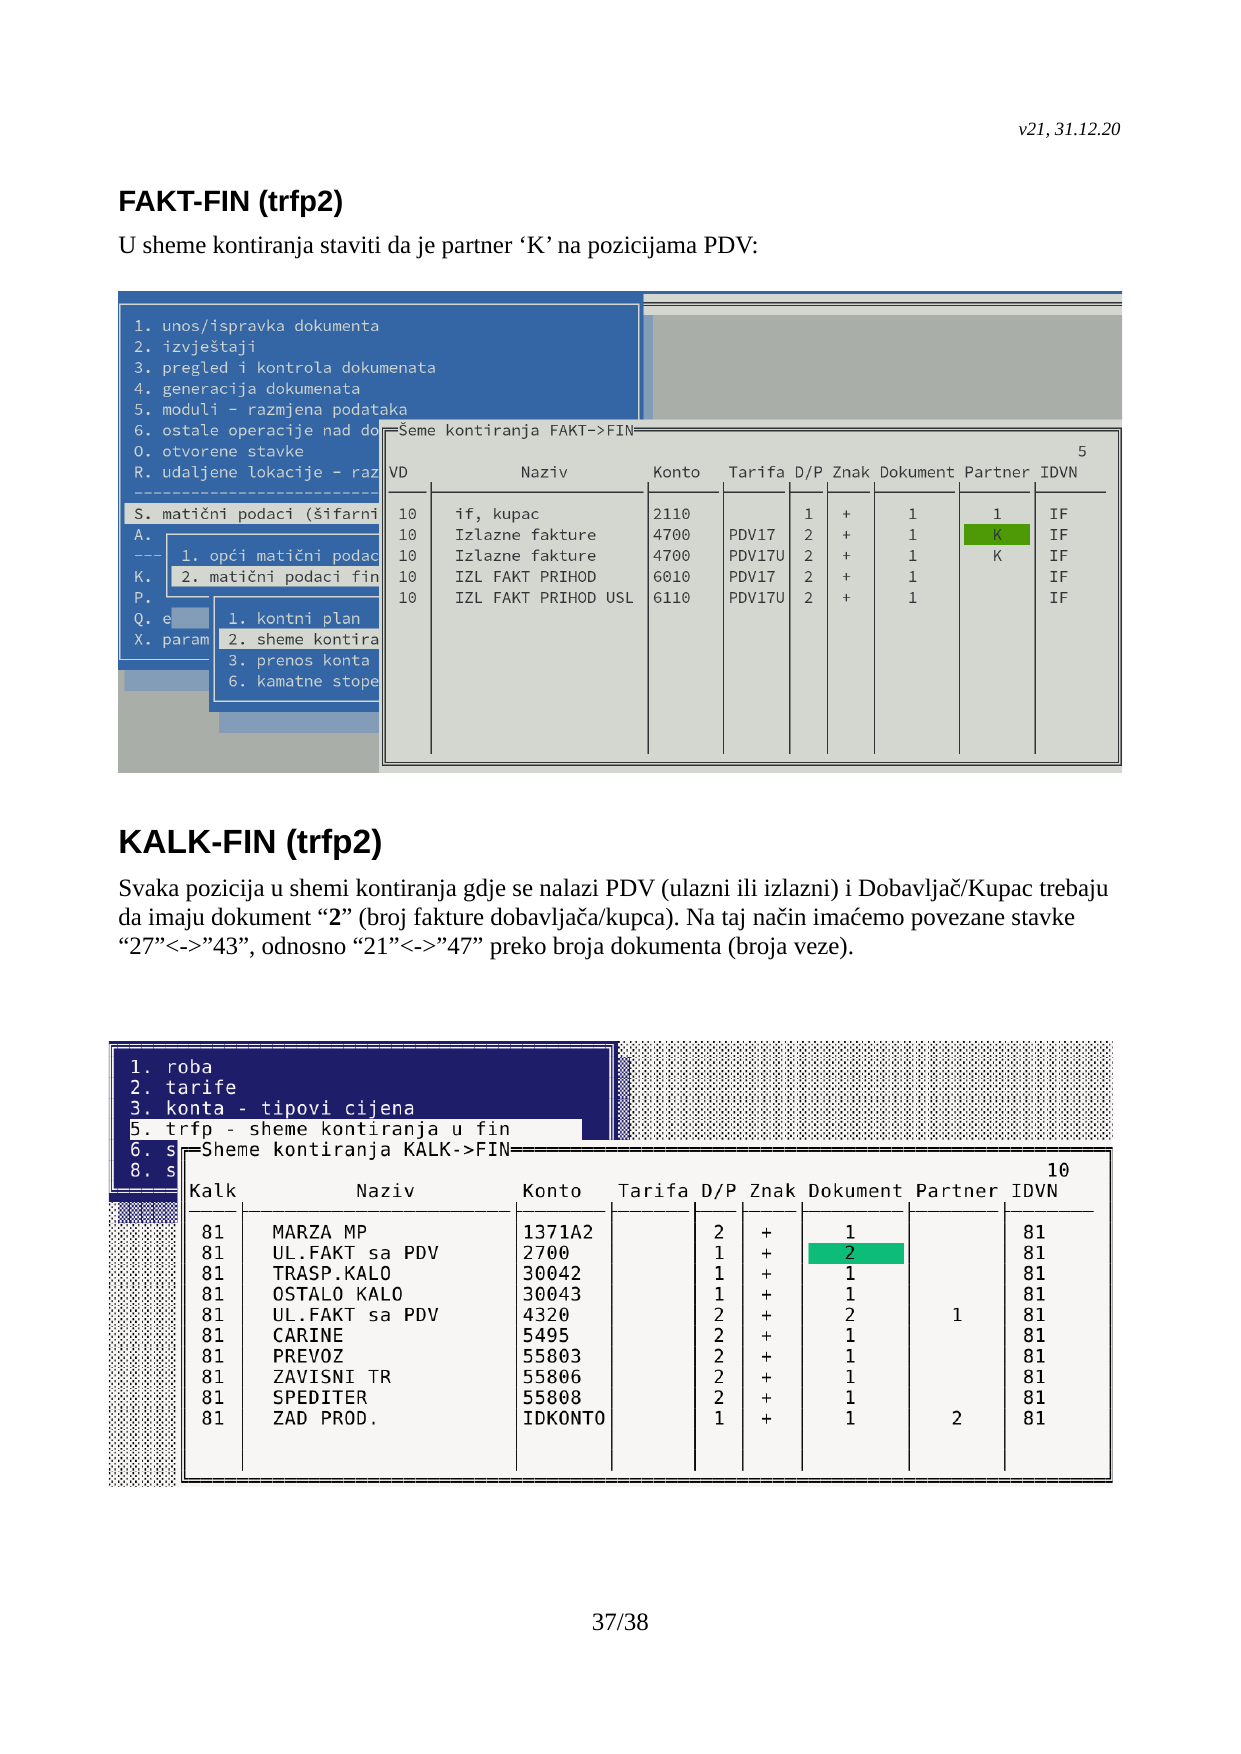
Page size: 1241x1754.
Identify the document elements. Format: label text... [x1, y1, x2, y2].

text Svaka pozicija u shemi kontiranja gdje se nalazi PDV (ulazni ili izlazni) i Dobavljač/Kupac trebaju da imaju dokument “2” (broj fakture dobavljača/kupca). Na taj način imaćemo povezane stavke “27”<->”43”, odnosno “21”<->”47” preko broja dokumenta (broja veze). [118, 873, 1122, 959]
picture [118, 291, 1123, 773]
text U sheme kontiranja staviti da je partner ‘K’ na pozicijama PDV: [118, 230, 1122, 259]
picture [108, 1041, 1113, 1487]
subtitle KALK-FIN (trfp2) [118, 822, 1122, 861]
subtitle FAKT-FIN (trfp2) [118, 184, 1122, 217]
